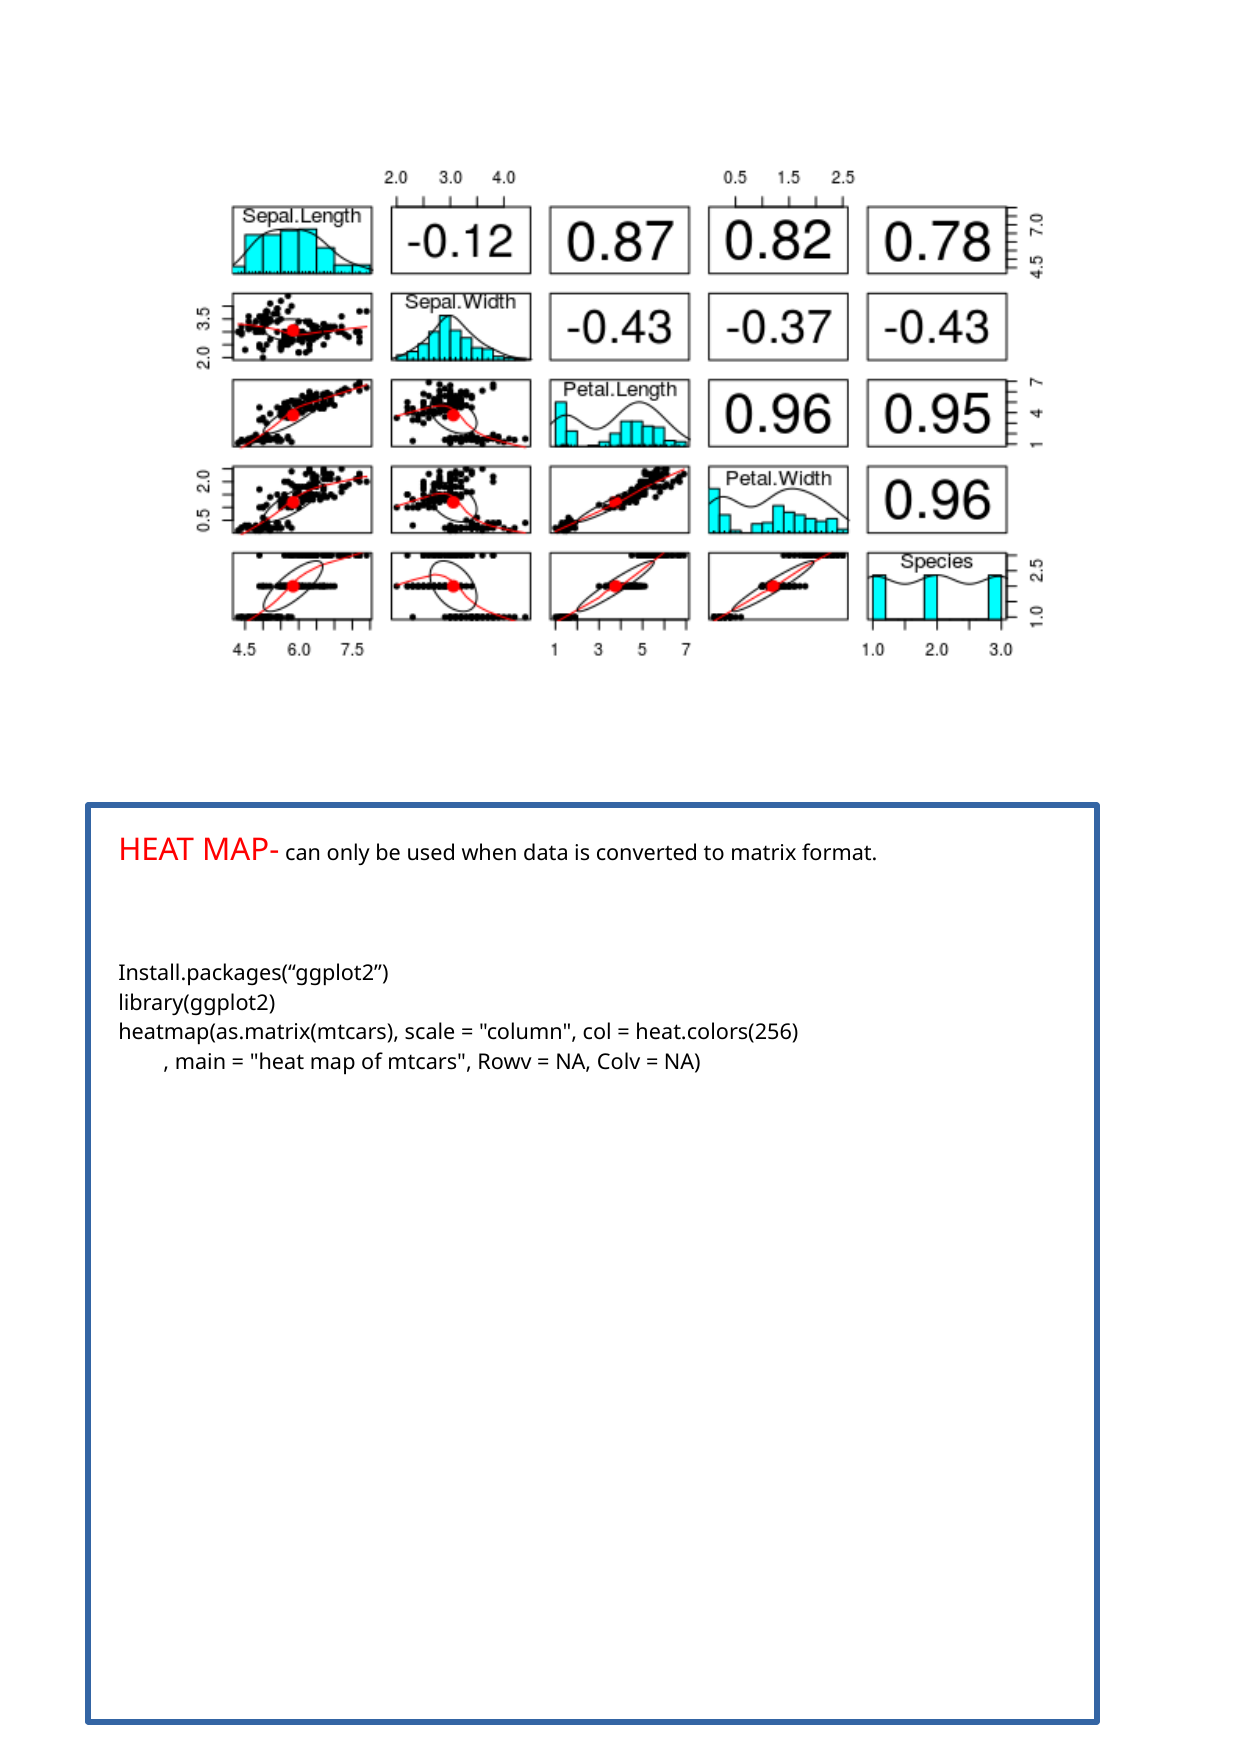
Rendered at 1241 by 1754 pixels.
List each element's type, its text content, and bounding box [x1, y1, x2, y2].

text heatmap(as.matrix(mtcars), scale = "column", col = heat.colors(256) [118, 1017, 1094, 1046]
text [1100, 987, 1122, 1017]
picture [144, 118, 1096, 709]
text [1100, 958, 1122, 987]
text HEAT MAP- can only be used when data is converted to matrix format. [118, 827, 1094, 869]
text library(ggplot2) [118, 987, 1094, 1017]
text , main = "heat map of mtcars", Rowv = NA, Colv = NA) [118, 1046, 1094, 1076]
text Install.packages(“ggplot2”) [118, 958, 1094, 987]
